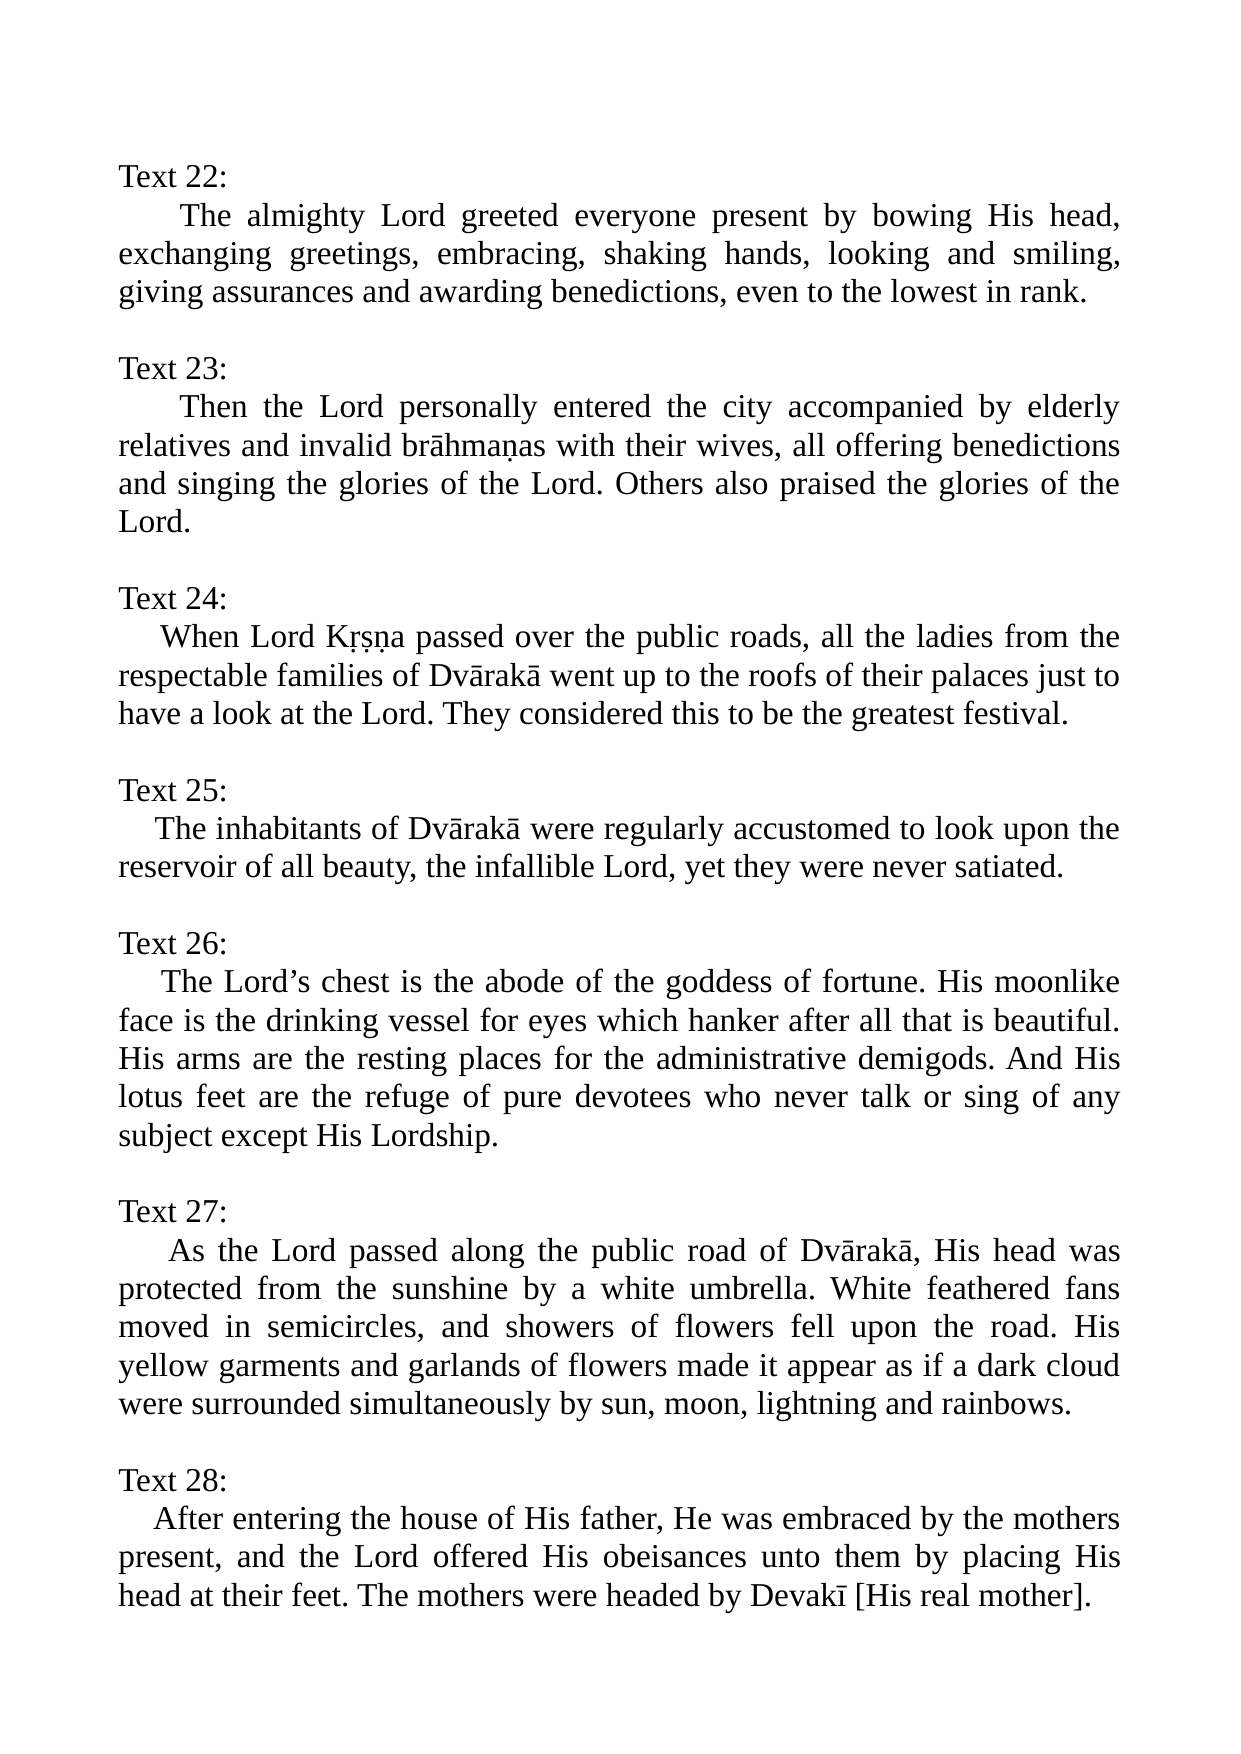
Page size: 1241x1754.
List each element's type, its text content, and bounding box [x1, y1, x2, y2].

text Text 28: [118, 1460, 1122, 1498]
text As the Lord passed along the public road of Dvārakā, His head was protected from the sunshine by a white umbrella. White feathered fans moved in semicircles, and showers of flowers fell upon the road. His yellow garments and garlands of flowers made it appear as if a dark cloud were surrounded simultaneously by sun, moon, lightning and rainbows. [118, 1230, 1122, 1421]
text The almighty Lord greeted everyone present by bowing His head, exchanging greetings, embracing, shaking hands, looking and smiling, giving assurances and awarding benedictions, even to the lowest in rank. [118, 195, 1122, 310]
text Text 27: [118, 1191, 1122, 1230]
text When Lord Kṛṣṇa passed over the public roads, all the ladies from the respectable families of Dvārakā went up to the roofs of their palaces just to have a look at the Lord. They considered this to be the greatest festival. [118, 616, 1122, 731]
text The Lord’s chest is the abode of the goddess of fortune. His moonlike face is the drinking vessel for eyes which hanker after all that is beautiful. His arms are the resting places for the administrative demigods. And His lotus feet are the refuge of pure devotees who never talk or sing of any subject except His Lordship. [118, 961, 1122, 1153]
text Text 22: [118, 156, 1122, 195]
text Text 25: [118, 770, 1122, 808]
text The inhabitants of Dvārakā were regularly accustomed to look upon the reservoir of all beauty, the infallible Lord, yet they were never satiated. [118, 808, 1122, 885]
text Text 23: [118, 348, 1122, 386]
text After entering the house of His father, He was embraced by the mothers present, and the Lord offered His obeisances unto them by placing His head at their feet. The mothers were headed by Devakī [His real mother]. [118, 1498, 1122, 1613]
text Then the Lord personally entered the city accompanied by elderly relatives and invalid brāhmaṇas with their wives, all offering benedictions and singing the glories of the Lord. Others also praised the glories of the Lord. [118, 386, 1122, 540]
text Text 24: [118, 578, 1122, 616]
text Text 26: [118, 923, 1122, 961]
